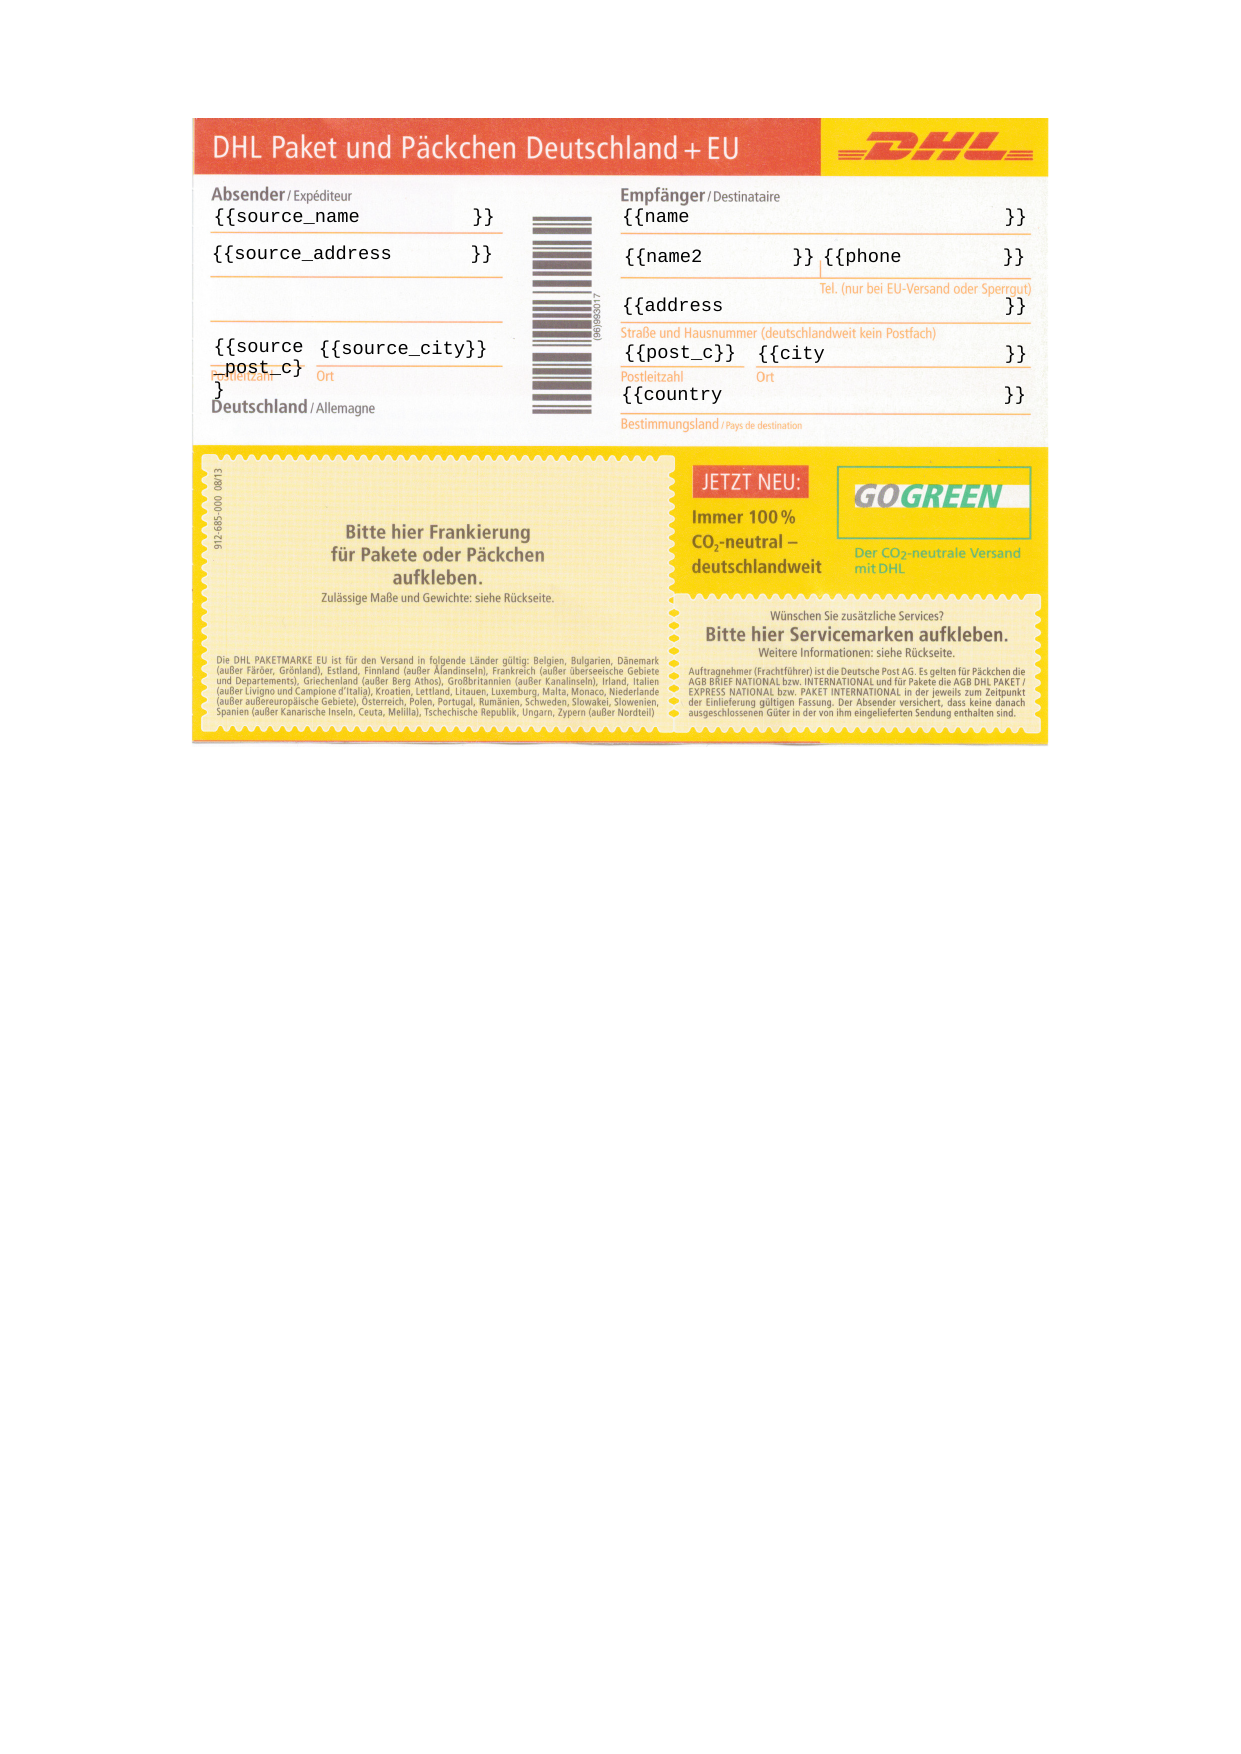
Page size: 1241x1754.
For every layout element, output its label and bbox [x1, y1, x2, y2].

picture [191, 118, 1049, 747]
